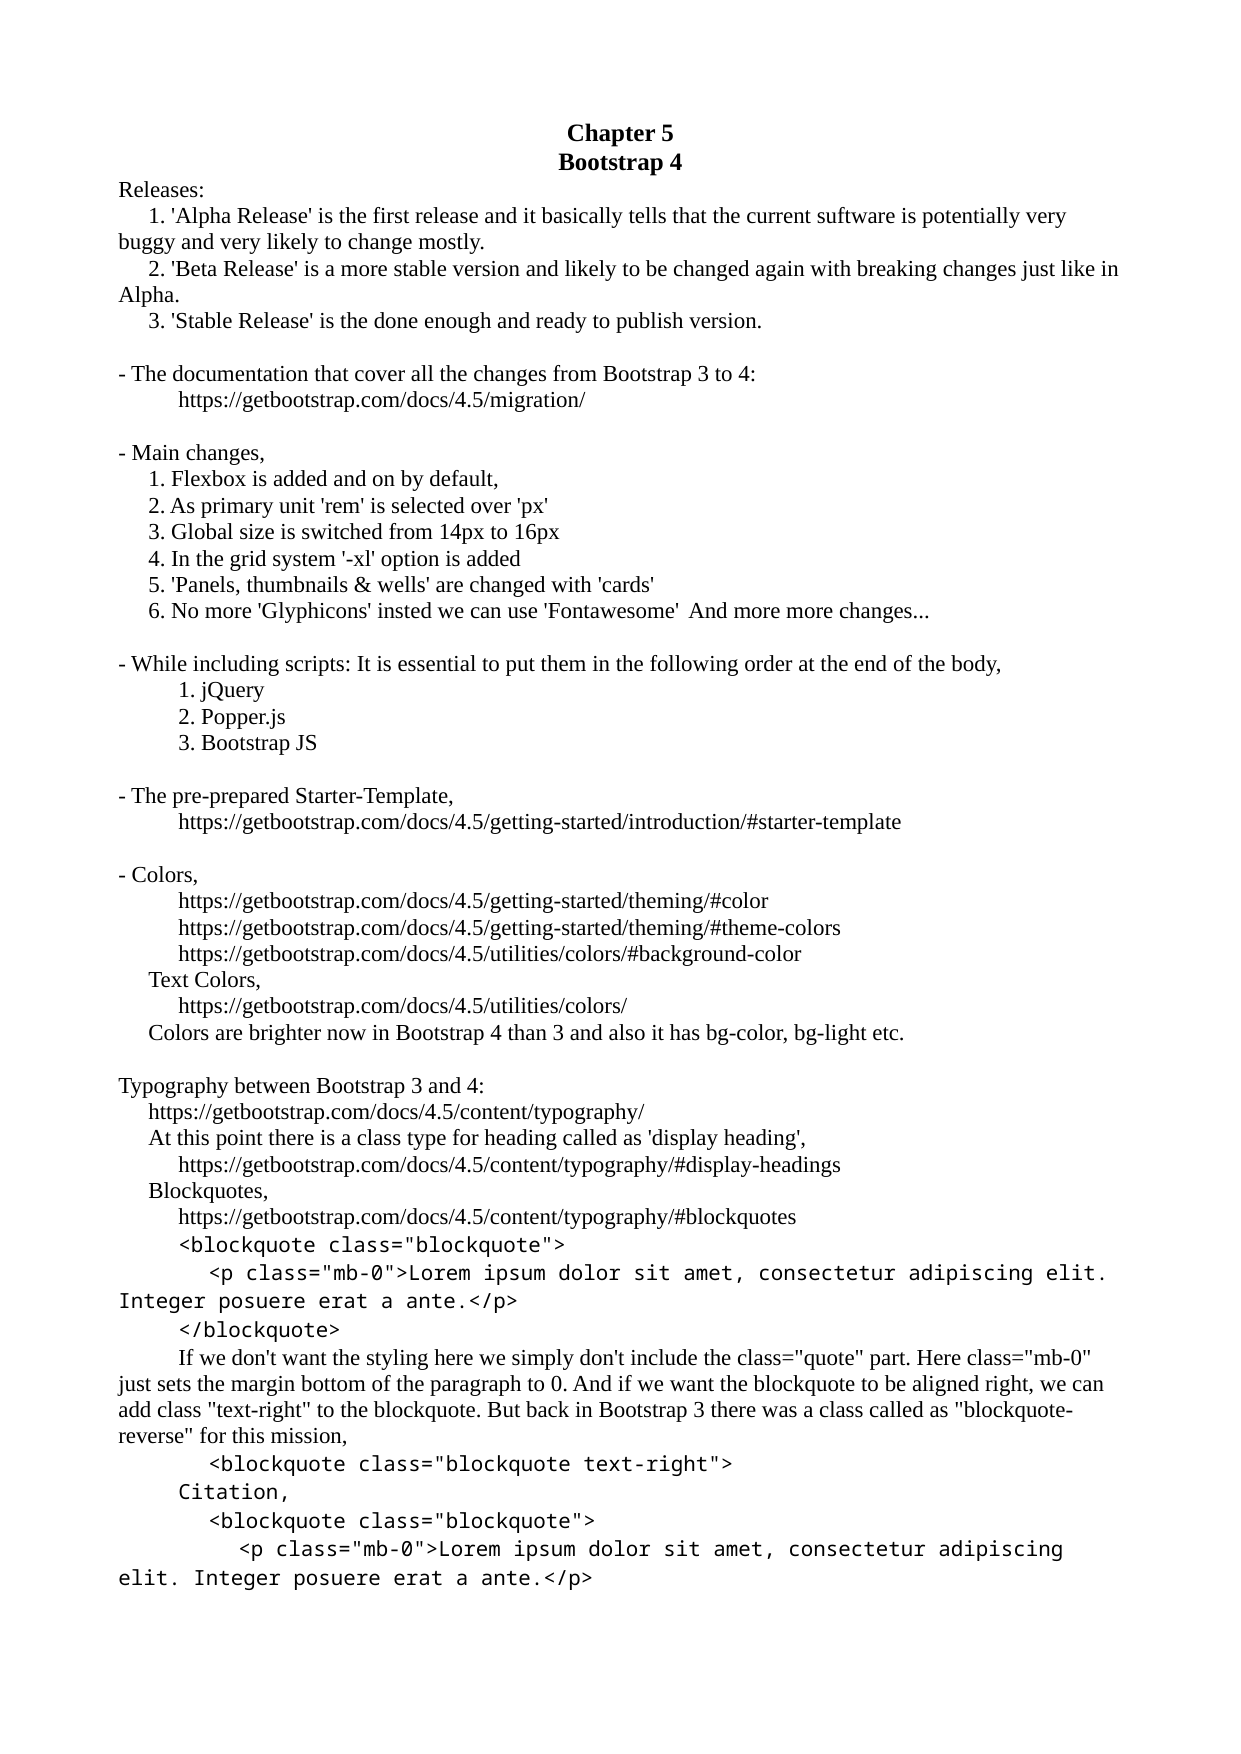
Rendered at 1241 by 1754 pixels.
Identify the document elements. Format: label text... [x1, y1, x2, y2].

text 3. Bootstrap JS [118, 729, 1122, 755]
text https://getbootstrap.com/docs/4.5/getting-started/theming/#color [118, 887, 1122, 913]
text 5. 'Panels, thumbnails & wells' are changed with 'cards' [118, 571, 1122, 597]
text If we don't want the styling here we simply don't include the class="quote" part. Here class="mb-0" just sets the margin bottom of the paragraph to 0. And if we want the blockquote to be aligned right, we can add class "text-right" to the blockquote. But back in Bootstrap 3 there was a class called as "blockquote-reverse" for this mission, [118, 1343, 1122, 1449]
text Chapter 5 [118, 118, 1122, 147]
text https://getbootstrap.com/docs/4.5/migration/ [118, 386, 1122, 413]
text - While including scripts: It is essential to put them in the following order at the end of the body, [118, 650, 1122, 676]
text 2. Popper.js [118, 703, 1122, 729]
text Blockquotes, [118, 1177, 1122, 1203]
text Bootstrap 4 [118, 147, 1122, 176]
text Citation, [118, 1477, 1122, 1506]
text 6. No more 'Glyphicons' insted we can use 'Fontawesome' And more more changes... [118, 597, 1122, 624]
text https://getbootstrap.com/docs/4.5/content/typography/#display-headings [118, 1151, 1122, 1177]
text - The documentation that cover all the changes from Bootstrap 3 to 4: [118, 360, 1122, 386]
text 4. In the grid system '-xl' option is added [118, 544, 1122, 571]
text <blockquote class="blockquote"> [118, 1230, 1122, 1258]
text 1. 'Alpha Release' is the first release and it basically tells that the current suftware is potentially very buggy and very likely to change mostly. [118, 202, 1122, 255]
text - Colors, [118, 861, 1122, 887]
text Typography between Bootstrap 3 and 4: [118, 1072, 1122, 1098]
text https://getbootstrap.com/docs/4.5/content/typography/ [118, 1098, 1122, 1124]
text https://getbootstrap.com/docs/4.5/content/typography/#blockquotes [118, 1203, 1122, 1230]
text Colors are brighter now in Bootstrap 4 than 3 and also it has bg-color, bg-light etc. [118, 1019, 1122, 1045]
text https://getbootstrap.com/docs/4.5/getting-started/introduction/#starter-template [118, 808, 1122, 834]
text Text Colors, [118, 966, 1122, 993]
text https://getbootstrap.com/docs/4.5/getting-started/theming/#theme-colors [118, 913, 1122, 940]
text 2. 'Beta Release' is a more stable version and likely to be changed again with breaking changes just like in Alpha. [118, 255, 1122, 307]
text - The pre-prepared Starter-Template, [118, 782, 1122, 808]
text 2. As primary unit 'rem' is selected over 'px' [118, 492, 1122, 518]
text At this point there is a class type for heading called as 'display heading', [118, 1124, 1122, 1151]
text 1. jQuery [118, 676, 1122, 703]
text </blockquote> [118, 1315, 1122, 1343]
text 1. Flexbox is added and on by default, [118, 466, 1122, 492]
text https://getbootstrap.com/docs/4.5/utilities/colors/ [118, 993, 1122, 1019]
text https://getbootstrap.com/docs/4.5/utilities/colors/#background-color [118, 940, 1122, 966]
text - Main changes, [118, 439, 1122, 466]
text 3. Global size is switched from 14px to 16px [118, 518, 1122, 544]
text <p class="mb-0">Lorem ipsum dolor sit amet, consectetur adipiscing elit. Integer posuere erat a ante.</p> [118, 1258, 1122, 1315]
text <blockquote class="blockquote text-right"> [118, 1449, 1122, 1477]
text <p class="mb-0">Lorem ipsum dolor sit amet, consectetur adipiscing elit. Integer posuere erat a ante.</p> [118, 1534, 1122, 1591]
text 3. 'Stable Release' is the done enough and ready to publish version. [118, 307, 1122, 334]
text <blockquote class="blockquote"> [118, 1506, 1122, 1534]
text Releases: [118, 176, 1122, 202]
